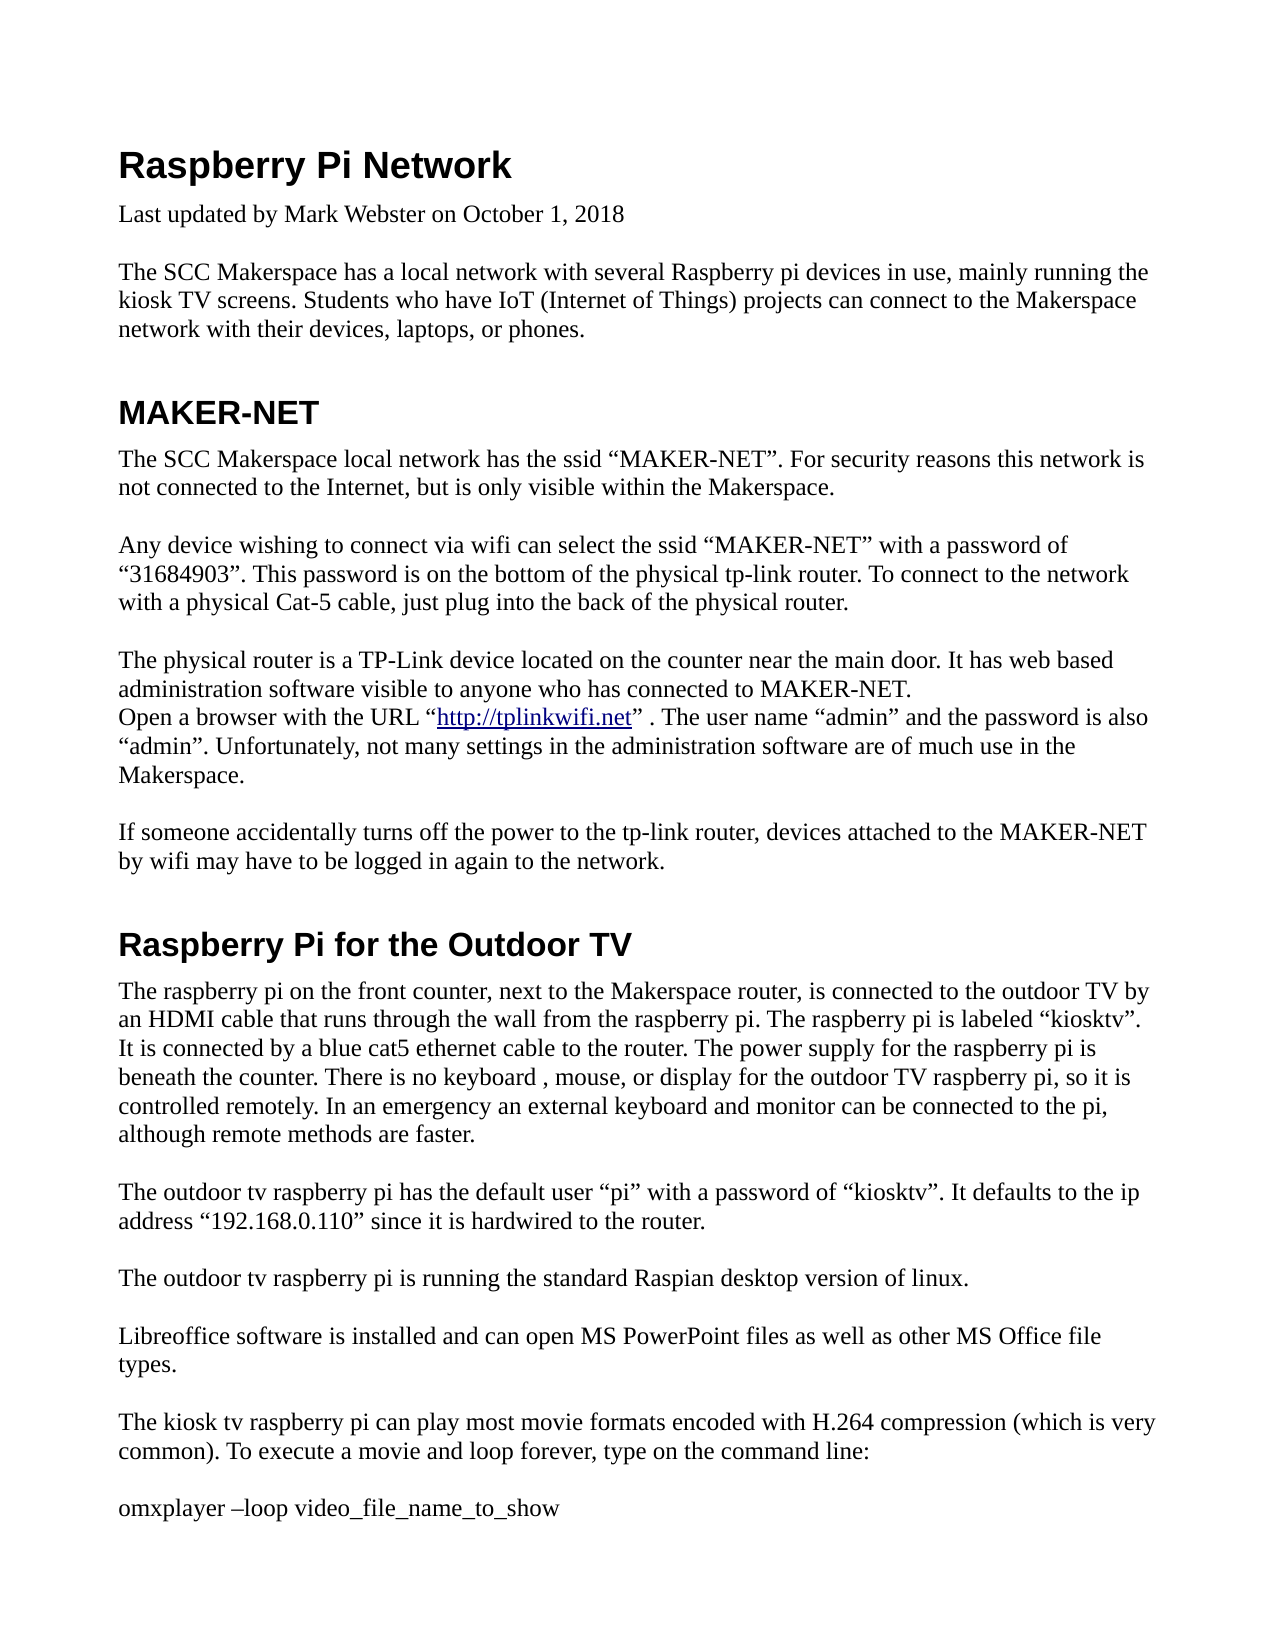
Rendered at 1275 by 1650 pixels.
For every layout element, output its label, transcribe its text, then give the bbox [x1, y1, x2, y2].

text Open a browser with the URL “http://tplinkwifi.net” . The user name “admin” and the password is also “admin”. Unfortunately, not many settings in the administration software are of much use in the Makerspace. [118, 702, 1157, 789]
text The outdoor tv raspberry pi has the default user “pi” with a password of “kiosktv”. It defaults to the ip address “192.168.0.110” since it is hardwired to the router. [118, 1177, 1157, 1234]
text If someone accidentally turns off the power to the tp-link router, devices attached to the MAKER-NET by wifi may have to be logged in again to the network. [118, 817, 1157, 875]
text The outdoor tv raspberry pi is running the standard Raspian desktop version of linux. [118, 1263, 1157, 1292]
subtitle MAKER-NET [118, 393, 1157, 431]
text Libreoffice software is installed and can open MS PowerPoint files as well as other MS Office file types. [118, 1321, 1157, 1378]
text Last updated by Mark Webster on October 1, 2018 [118, 199, 1157, 228]
text The kiosk tv raspberry pi can play most movie formats encoded with H.264 compression (which is very common). To execute a movie and loop forever, type on the command line: [118, 1407, 1157, 1464]
subtitle Raspberry Pi Network [118, 143, 1157, 187]
text omxplayer –loop video_file_name_to_show [118, 1493, 1157, 1522]
text The SCC Makerspace has a local network with several Raspberry pi devices in use, mainly running the kiosk TV screens. Students who have IoT (Internet of Things) projects can connect to the Makerspace network with their devices, laptops, or phones. [118, 257, 1157, 343]
text The SCC Makerspace local network has the ssid “MAKER-NET”. For security reasons this network is not connected to the Internet, but is only visible within the Makerspace. [118, 444, 1157, 501]
text Any device wishing to connect via wifi can select the ssid “MAKER-NET” with a password of “31684903”. This password is on the bottom of the physical tp-link router. To connect to the network with a physical Cat-5 cable, just plug into the back of the physical router. [118, 530, 1157, 616]
subtitle Raspberry Pi for the Outdoor TV [118, 924, 1157, 963]
text The raspberry pi on the front counter, next to the Makerspace router, is connected to the outdoor TV by an HDMI cable that runs through the wall from the raspberry pi. The raspberry pi is labeled “kiosktv”. It is connected by a blue cat5 ethernet cable to the router. The power supply for the raspberry pi is beneath the counter. There is no keyboard , mouse, or display for the outdoor TV raspberry pi, so it is controlled remotely. In an emergency an external keyboard and monitor can be connected to the pi, although remote methods are faster. [118, 976, 1157, 1148]
text The physical router is a TP-Link device located on the counter near the main door. It has web based administration software visible to anyone who has connected to MAKER-NET. [118, 645, 1157, 702]
